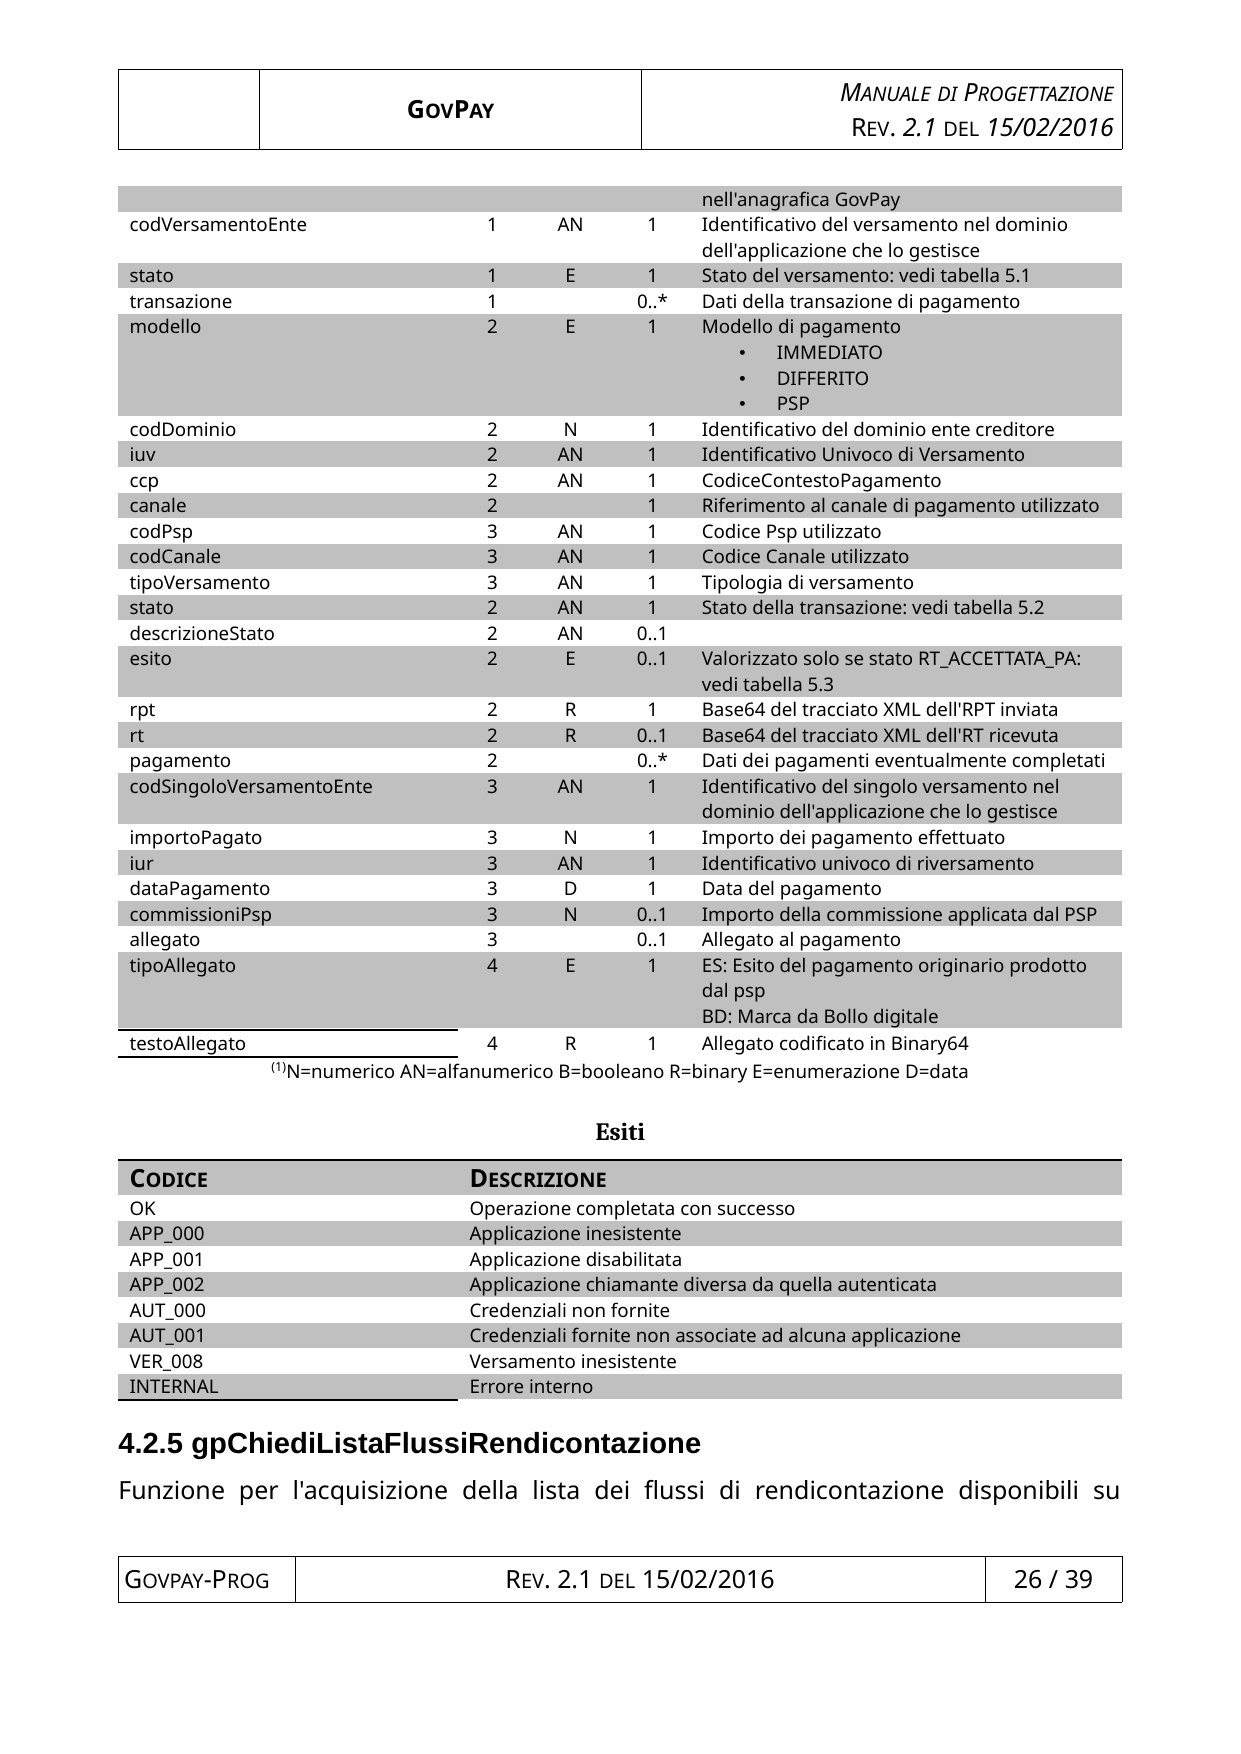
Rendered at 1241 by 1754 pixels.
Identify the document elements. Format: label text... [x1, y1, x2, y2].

table_cell [526, 926, 614, 952]
table_cell 2 [458, 467, 526, 492]
table_cell esito [118, 646, 458, 697]
table_cell 2 [458, 620, 526, 646]
table_cell 0..1 [614, 722, 690, 748]
table_cell CodiceContestoPagamento [690, 467, 1122, 492]
table_cell N [526, 416, 614, 441]
table_cell modello [118, 314, 458, 416]
table_cell [526, 493, 614, 518]
table_cell 1 [614, 441, 690, 467]
table_cell codVersamentoEnte [118, 212, 458, 263]
table_cell AUT_000 [118, 1297, 458, 1323]
table_cell 3 [458, 824, 526, 850]
table_cell [118, 186, 458, 212]
table_cell 1 [614, 212, 690, 263]
table_cell AN [526, 441, 614, 467]
table_cell 0..1 [614, 926, 690, 952]
table_cell 1 [614, 544, 690, 569]
table_cell R [526, 1029, 614, 1056]
table_cell [526, 186, 614, 212]
table_cell Dati dei pagamenti eventualmente completati [690, 748, 1122, 773]
table_cell Identificativo del versamento nel dominio dell'applicazione che lo gestisce [690, 212, 1122, 263]
table_cell 2 [458, 493, 526, 518]
table_cell 1 [614, 824, 690, 850]
table_cell ccp [118, 467, 458, 492]
table_cell Stato del versamento: vedi tabella 5.1 [690, 263, 1122, 288]
table_cell iur [118, 850, 458, 875]
table_cell allegato [118, 926, 458, 952]
table_cell AN [526, 595, 614, 620]
table_cell stato [118, 263, 458, 288]
table_cell 2 [458, 314, 526, 416]
table_cell 3 [458, 875, 526, 901]
table_cell 1 [614, 416, 690, 441]
table_cell Dati della transazione di pagamento [690, 288, 1122, 314]
table_cell 1 [458, 212, 526, 263]
table_cell APP_001 [118, 1246, 458, 1272]
table_cell Allegato codificato in Binary64 [690, 1029, 1122, 1056]
table_cell AN [526, 467, 614, 492]
table_cell Base64 del tracciato XML dell'RT ricevuta [690, 722, 1122, 748]
table_cell Base64 del tracciato XML dell'RPT inviata [690, 697, 1122, 722]
table_cell E [526, 314, 614, 416]
table_cell 1 [614, 569, 690, 594]
table_cell Operazione completata con successo [458, 1195, 1122, 1221]
table_cell AN [526, 212, 614, 263]
table_cell codCanale [118, 544, 458, 569]
table_cell Identificativo del dominio ente creditore [690, 416, 1122, 441]
table_cell 1 [614, 263, 690, 288]
table_cell 1 [614, 850, 690, 875]
table_cell Applicazione chiamante diversa da quella autenticata [458, 1272, 1122, 1297]
table_cell 1 [614, 493, 690, 518]
table_cell [614, 186, 690, 212]
table_cell 1 [614, 697, 690, 722]
subtitle gpChiediListaFlussiRendicontazione [118, 1426, 1122, 1460]
table_cell APP_000 [118, 1221, 458, 1246]
table_cell 1 [614, 952, 690, 1028]
table_cell descrizioneStato [118, 620, 458, 646]
table_cell INTERNAL [118, 1374, 458, 1399]
table_cell N [526, 901, 614, 926]
table_cell 0..* [614, 288, 690, 314]
table_cell AN [526, 773, 614, 824]
table_cell 1 [614, 467, 690, 492]
table_cell [526, 288, 614, 314]
table_cell 3 [458, 901, 526, 926]
table_cell nell'anagrafica GovPay [690, 186, 1122, 212]
table_cell Importo dei pagamento effettuato [690, 824, 1122, 850]
table_cell Tipologia di versamento [690, 569, 1122, 594]
table_cell Codice Canale utilizzato [690, 544, 1122, 569]
table_cell 2 [458, 646, 526, 697]
table_cell [690, 620, 1122, 646]
table_cell E [526, 952, 614, 1028]
table_cell rpt [118, 697, 458, 722]
table_cell Riferimento al canale di pagamento utilizzato [690, 493, 1122, 518]
table_cell 2 [458, 697, 526, 722]
table_cell 0..1 [614, 620, 690, 646]
table_cell ES: Esito del pagamento originario prodotto dal psp BD: Marca da Bollo digitale [690, 952, 1122, 1028]
table_cell AN [526, 518, 614, 543]
table_cell 3 [458, 773, 526, 824]
table_cell transazione [118, 288, 458, 314]
table_cell OK [118, 1195, 458, 1221]
table_cell Credenziali fornite non associate ad alcuna applicazione [458, 1323, 1122, 1348]
table_cell AN [526, 850, 614, 875]
table_cell E [526, 646, 614, 697]
table_cell Applicazione disabilitata [458, 1246, 1122, 1272]
table_cell Versamento inesistente [458, 1348, 1122, 1374]
table_cell AUT_001 [118, 1323, 458, 1348]
table_cell codSingoloVersamentoEnte [118, 773, 458, 824]
table_cell 2 [458, 595, 526, 620]
table_cell Codice Psp utilizzato [690, 518, 1122, 543]
text Funzione per l'acquisizione della lista dei flussi di rendicontazione disponibili su [118, 1472, 1122, 1506]
table_cell Valorizzato solo se stato RT_ACCETTATA_PA: vedi tabella 5.3 [690, 646, 1122, 697]
table_cell Credenziali non fornite [458, 1297, 1122, 1323]
table_cell APP_002 [118, 1272, 458, 1297]
table_cell iuv [118, 441, 458, 467]
table_cell 2 [458, 722, 526, 748]
table_cell 3 [458, 544, 526, 569]
table_cell rt [118, 722, 458, 748]
table_cell 3 [458, 518, 526, 543]
table_cell importoPagato [118, 824, 458, 850]
table_cell 1 [458, 288, 526, 314]
table_cell 3 [458, 926, 526, 952]
table_cell Importo della commissione applicata dal PSP [690, 901, 1122, 926]
table_cell Stato della transazione: vedi tabella 5.2 [690, 595, 1122, 620]
table_cell 4 [458, 1029, 526, 1056]
table_cell stato [118, 595, 458, 620]
table_cell Descrizione [458, 1161, 1122, 1195]
table_cell codDominio [118, 416, 458, 441]
table_cell 1 [614, 875, 690, 901]
table_cell 2 [458, 748, 526, 773]
table_cell VER_008 [118, 1348, 458, 1374]
table_cell pagamento [118, 748, 458, 773]
table_cell 3 [458, 569, 526, 594]
table_cell N [526, 824, 614, 850]
table_cell 0..1 [614, 901, 690, 926]
table_cell E [526, 263, 614, 288]
table_cell 1 [614, 595, 690, 620]
table_cell Allegato al pagamento [690, 926, 1122, 952]
table_cell 2 [458, 416, 526, 441]
table_cell 1 [614, 773, 690, 824]
table_cell D [526, 875, 614, 901]
table_cell R [526, 722, 614, 748]
table_cell tipoVersamento [118, 569, 458, 594]
table_cell testoAllegato [118, 1031, 458, 1056]
table_cell Identificativo univoco di riversamento [690, 850, 1122, 875]
table_cell [526, 748, 614, 773]
table_cell 2 [458, 441, 526, 467]
table_cell canale [118, 493, 458, 518]
table_cell 1 [614, 1029, 690, 1056]
table_cell 1 [614, 314, 690, 416]
table_cell Errore interno [458, 1374, 1122, 1399]
table_cell AN [526, 569, 614, 594]
table_cell 0..1 [614, 646, 690, 697]
table_cell Modello di pagamento IMMEDIATO DIFFERITO PSP [690, 314, 1122, 416]
table_cell dataPagamento [118, 875, 458, 901]
table_cell R [526, 697, 614, 722]
table_header Esiti [118, 1118, 1122, 1159]
table_cell codPsp [118, 518, 458, 543]
table_cell [458, 186, 526, 212]
table_cell Identificativo del singolo versamento nel dominio dell'applicazione che lo gestisce [690, 773, 1122, 824]
table_cell tipoAllegato [118, 952, 458, 1028]
table_cell 1 [458, 263, 526, 288]
table_cell 1 [614, 518, 690, 543]
table_cell AN [526, 620, 614, 646]
table_cell 0..* [614, 748, 690, 773]
table_cell commissioniPsp [118, 901, 458, 926]
table_cell Identificativo Univoco di Versamento [690, 441, 1122, 467]
table_cell Applicazione inesistente [458, 1221, 1122, 1246]
table_cell Data del pagamento [690, 875, 1122, 901]
text (1)N=numerico AN=alfanumerico B=booleano R=binary E=enumerazione D=data [118, 1058, 1122, 1084]
table_cell Codice [118, 1161, 458, 1195]
table_cell AN [526, 544, 614, 569]
table_cell 4 [458, 952, 526, 1028]
table_cell 3 [458, 850, 526, 875]
